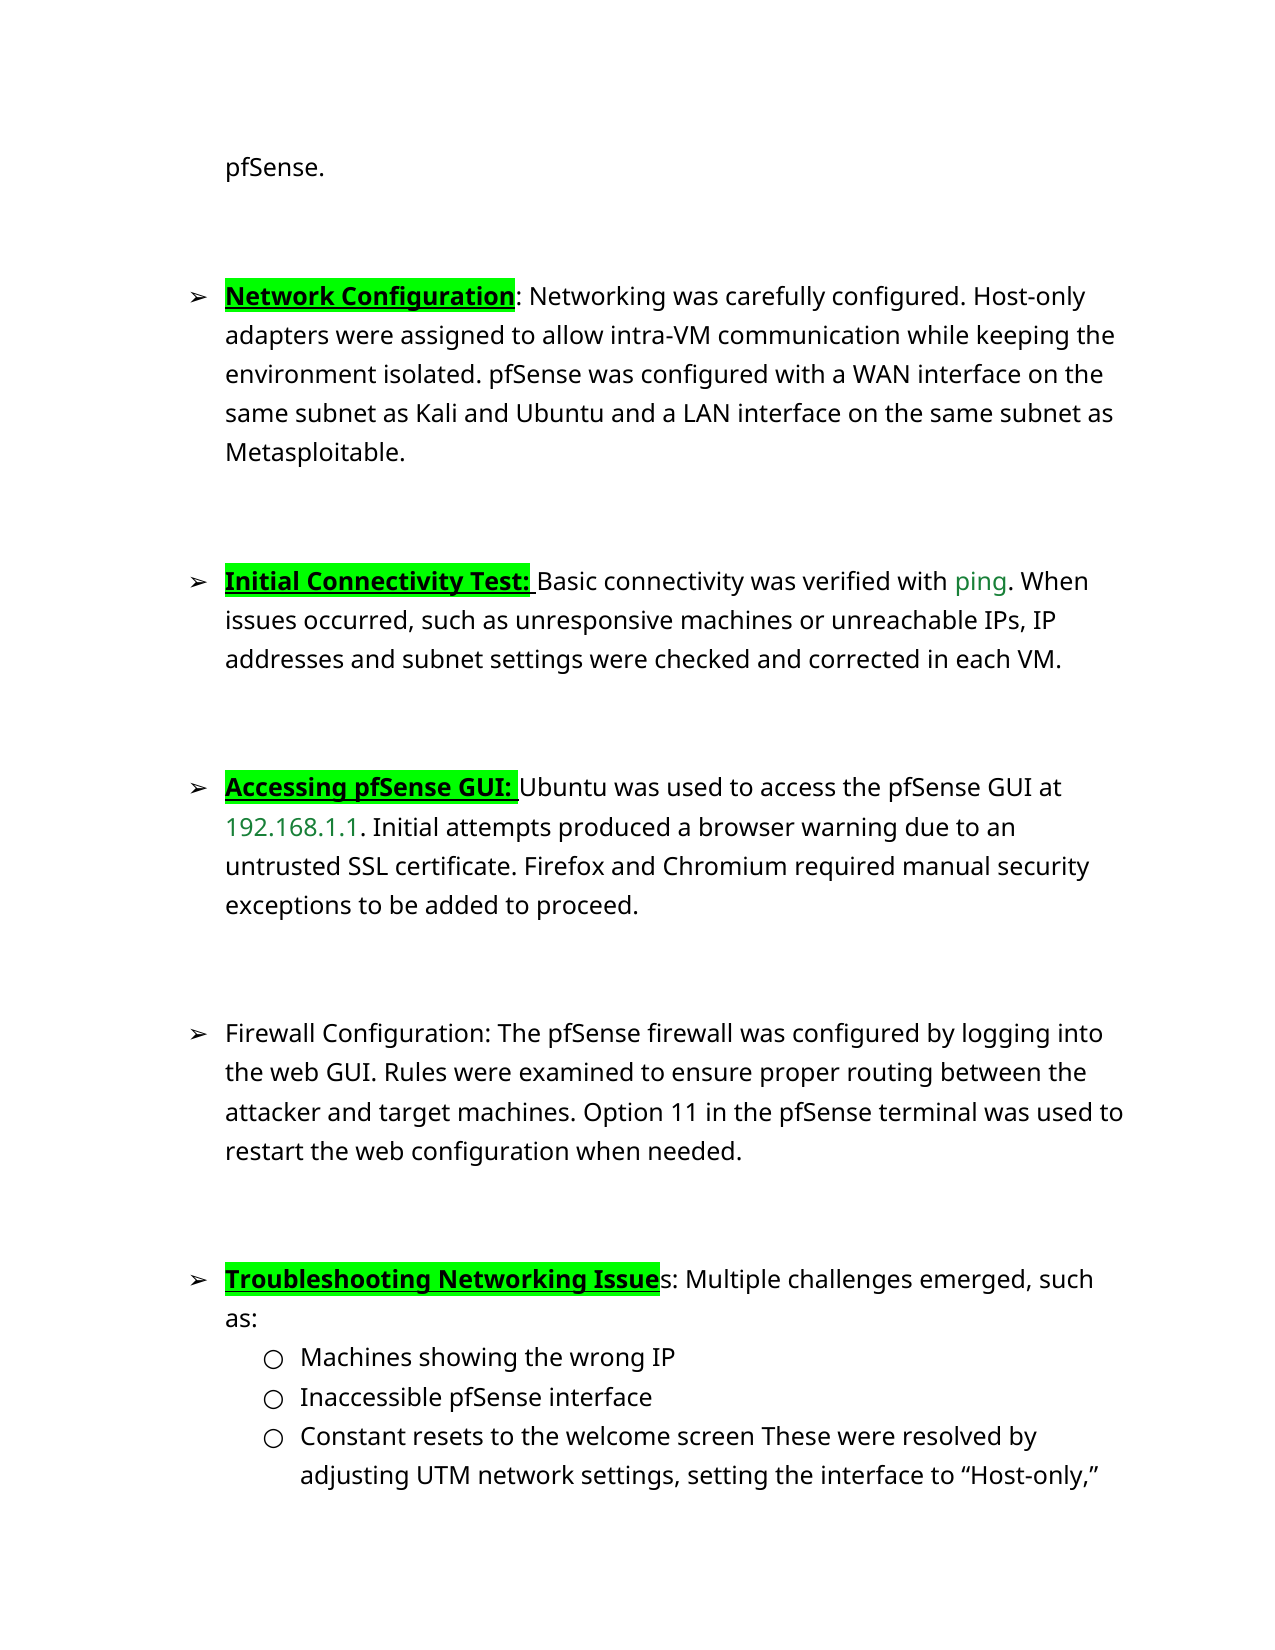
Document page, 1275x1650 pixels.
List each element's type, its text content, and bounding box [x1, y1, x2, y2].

list Network Configuration: Networking was carefully configured. Host-only adapters were assigned to allow intra-VM communication while keeping the environment isolated. pfSense was configured with a WAN interface on the same subnet as Kali and Ubuntu and a LAN interface on the same subnet as Metasploitable. [187, 278, 1125, 469]
list Troubleshooting Networking Issues: Multiple challenges emerged, such as: [187, 1262, 1125, 1335]
list Machines showing the wrong IP [262, 1340, 1125, 1374]
list Firewall Configuration: The pfSense firewall was configured by logging into the web GUI. Rules were examined to ensure proper routing between the attacker and target machines. Option 11 in the pfSense terminal was used to restart the web configuration when needed. [187, 1016, 1125, 1167]
list Accessing pfSense GUI: Ubuntu was used to access the pfSense GUI at 192.168.1.1. Initial attempts produced a browser warning due to an untrusted SSL certificate. Firefox and Chromium required manual security exceptions to be added to proceed. [187, 770, 1125, 922]
list pfSense. [187, 150, 1125, 184]
list Initial Connectivity Test: Basic connectivity was verified with ping. When issues occurred, such as unresponsive machines or unreachable IPs, IP addresses and subnet settings were checked and corrected in each VM. [187, 563, 1125, 676]
list Constant resets to the welcome screen These were resolved by adjusting UTM network settings, setting the interface to “Host-only,” [262, 1418, 1125, 1492]
list Inaccessible pfSense interface [262, 1379, 1125, 1413]
